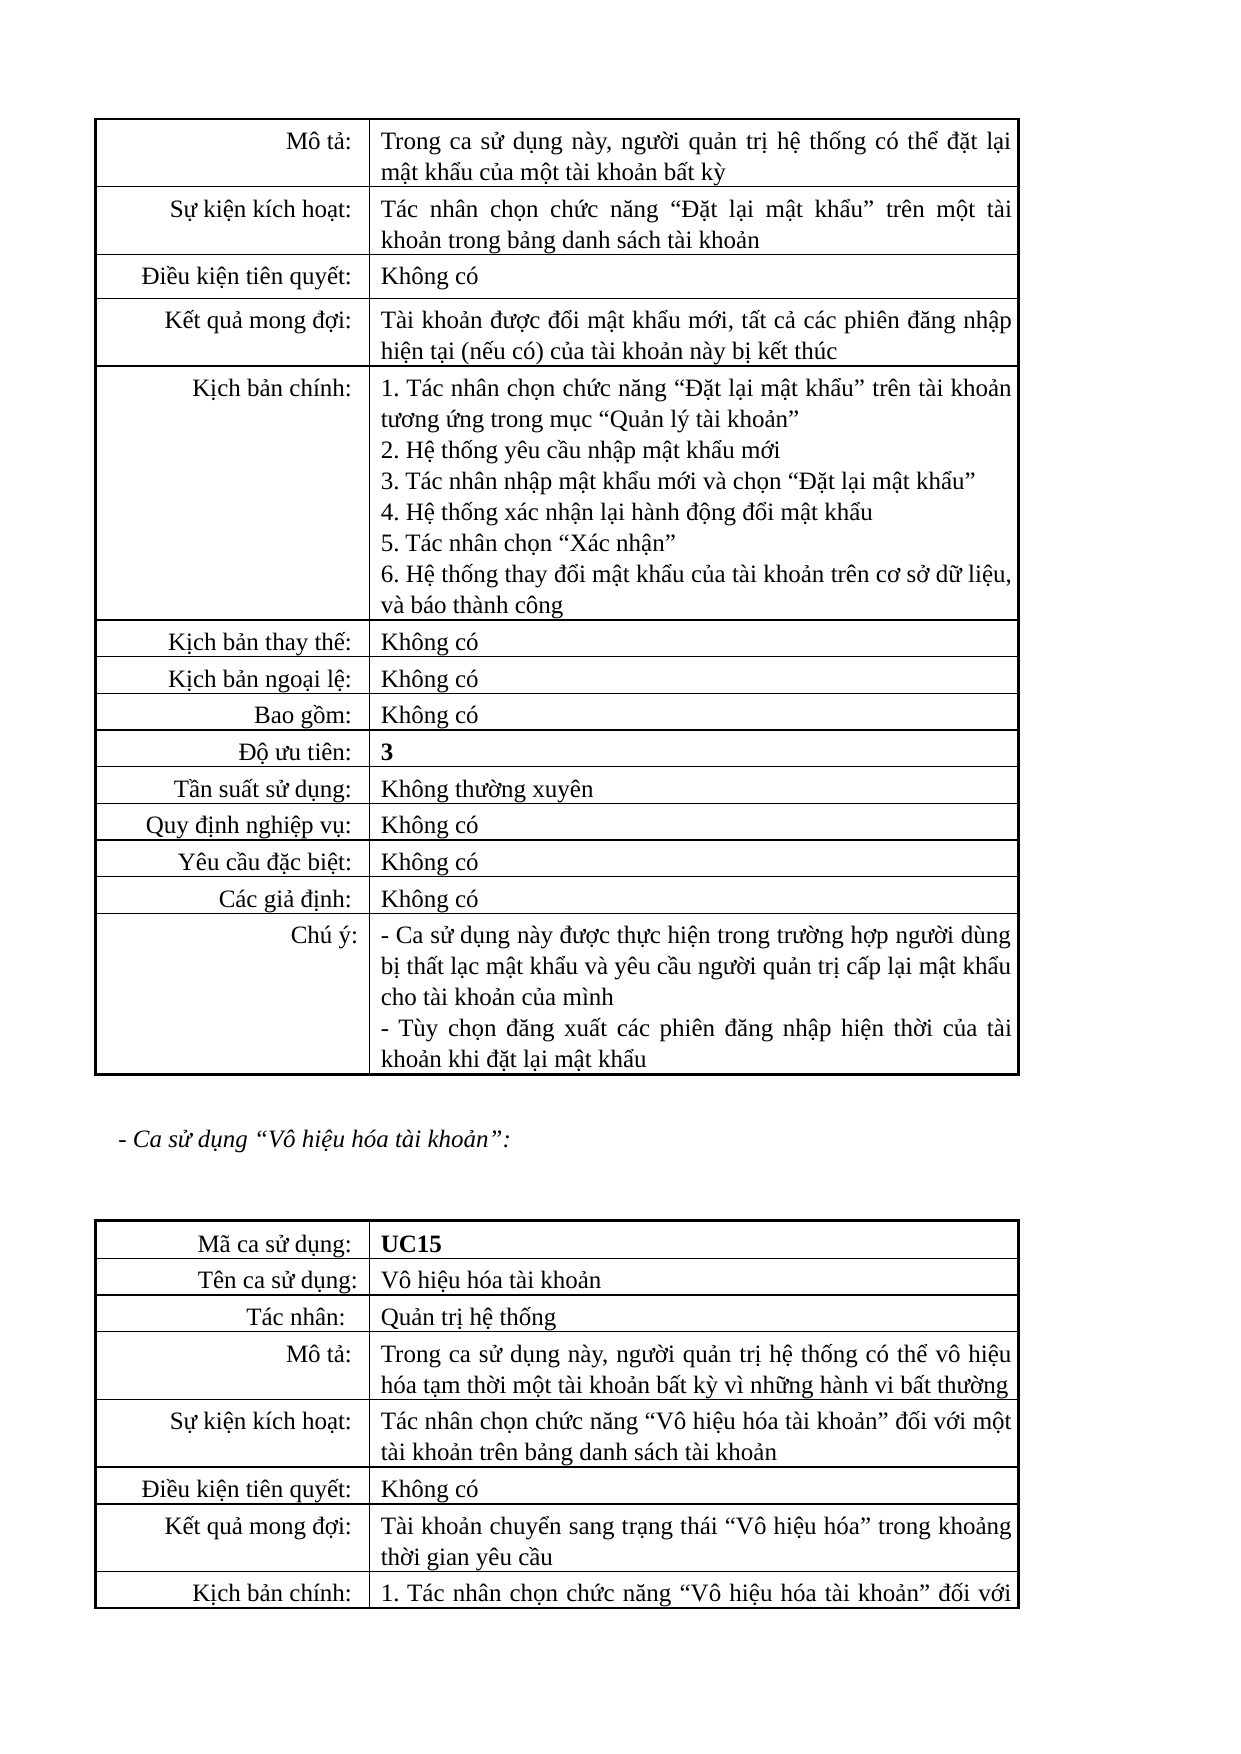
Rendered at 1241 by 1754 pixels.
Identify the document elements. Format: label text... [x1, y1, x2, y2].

table_cell Kịch bản chính: [97, 1572, 369, 1607]
table_cell Trong ca sử dụng này, người quản trị hệ thống có thể đặt lại mật khẩu của một tài khoản bất kỳ [370, 120, 1017, 186]
table_cell Độ ưu tiên: [97, 731, 369, 766]
table_cell Không có [370, 1468, 1017, 1503]
table_cell Sự kiện kích hoạt: [97, 187, 369, 253]
table_cell Không có [370, 804, 1017, 839]
table_cell Yêu cầu đặc biệt: [97, 841, 369, 876]
table_cell - Ca sử dụng này được thực hiện trong trường hợp người dùng bị thất lạc mật khẩu và yêu cầu người quản trị cấp lại mật khẩu cho tài khoản của mình - Tùy chọn đăng xuất các phiên đăng nhập hiện thời của tài khoản khi đặt lại mật khẩu [370, 914, 1017, 1073]
table_cell 3 [370, 731, 1017, 766]
table_cell 1. Tác nhân chọn chức năng “Vô hiệu hóa tài khoản” đối với [370, 1572, 1017, 1607]
table_cell Mô tả: [97, 1332, 369, 1398]
table_cell Chú ý: [97, 914, 369, 1073]
table_cell Kịch bản ngoại lệ: [97, 657, 369, 692]
table_cell Kịch bản chính: [97, 367, 369, 619]
table_cell Tác nhân chọn chức năng “Vô hiệu hóa tài khoản” đối với một tài khoản trên bảng danh sách tài khoản [370, 1400, 1017, 1466]
table_cell Không thường xuyên [370, 767, 1017, 802]
table_cell Mô tả: [97, 120, 369, 186]
table_header Mã ca sử dụng: [97, 1222, 369, 1257]
table_cell Bao gồm: [97, 694, 369, 729]
table_cell Kịch bản thay thế: [97, 621, 369, 656]
table_cell 1. Tác nhân chọn chức năng “Đặt lại mật khẩu” trên tài khoản tương ứng trong mục “Quản lý tài khoản” 2. Hệ thống yêu cầu nhập mật khẩu mới 3. Tác nhân nhập mật khẩu mới và chọn “Đặt lại mật khẩu” 4. Hệ thống xác nhận lại hành động đổi mật khẩu 5. Tác nhân chọn “Xác nhận” 6. Hệ thống thay đổi mật khẩu của tài khoản trên cơ sở dữ liệu, và báo thành công [370, 367, 1017, 619]
table_cell Tài khoản chuyển sang trạng thái “Vô hiệu hóa” trong khoảng thời gian yêu cầu [370, 1505, 1017, 1571]
table_cell Kết quả mong đợi: [97, 1505, 369, 1571]
table_cell Vô hiệu hóa tài khoản [370, 1259, 1017, 1294]
table_cell Không có [370, 657, 1017, 692]
table_cell Không có [370, 694, 1017, 729]
table_cell Kết quả mong đợi: [97, 299, 369, 365]
table_cell Không có [370, 621, 1017, 656]
table_cell Tần suất sử dụng: [97, 767, 369, 802]
table_cell Không có [370, 841, 1017, 876]
table_cell Quy định nghiệp vụ: [97, 804, 369, 839]
table_cell Quản trị hệ thống [370, 1296, 1017, 1331]
table_cell Không có [370, 255, 1017, 297]
table_cell Trong ca sử dụng này, người quản trị hệ thống có thể vô hiệu hóa tạm thời một tài khoản bất kỳ vì những hành vi bất thường [370, 1332, 1017, 1398]
table_cell Tác nhân chọn chức năng “Đặt lại mật khẩu” trên một tài khoản trong bảng danh sách tài khoản [370, 187, 1017, 253]
table_cell Tên ca sử dụng: [97, 1259, 369, 1294]
table_cell Điều kiện tiên quyết: [97, 1468, 369, 1503]
table_cell Các giả định: [97, 877, 369, 912]
table_cell Điều kiện tiên quyết: [97, 255, 369, 297]
table_header UC15 [370, 1222, 1017, 1257]
table_cell Tác nhân: [97, 1296, 369, 1331]
table_cell Sự kiện kích hoạt: [97, 1400, 369, 1466]
text - Ca sử dụng “Vô hiệu hóa tài khoản”: [118, 1124, 1122, 1153]
table_cell Tài khoản được đổi mật khẩu mới, tất cả các phiên đăng nhập hiện tại (nếu có) của tài khoản này bị kết thúc [370, 299, 1017, 365]
table_cell Không có [370, 877, 1017, 912]
